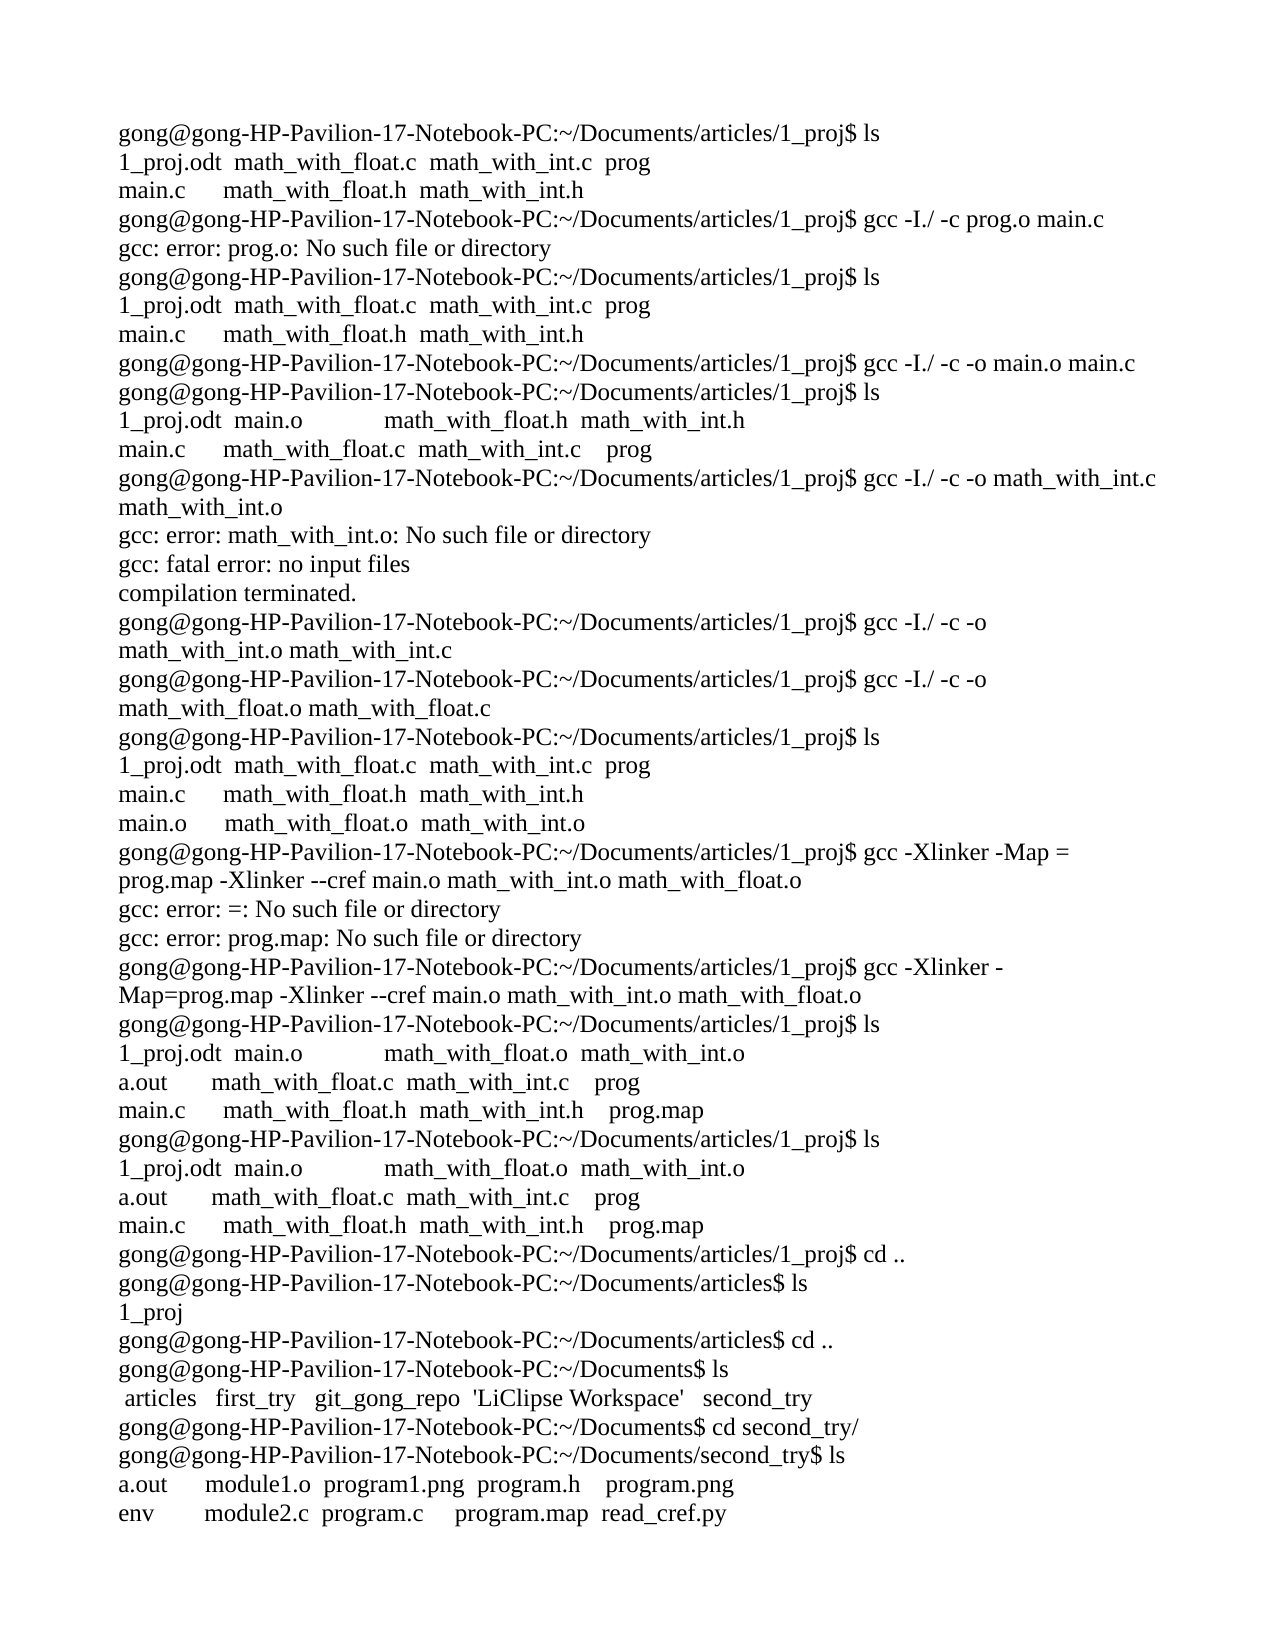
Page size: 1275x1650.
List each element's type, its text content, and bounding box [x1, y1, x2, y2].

text gong@gong-HP-Pavilion-17-Notebook-PC:~/Documents/articles/1_proj$ gcc -I./ -c -o main.o main.c [118, 348, 1157, 377]
text gong@gong-HP-Pavilion-17-Notebook-PC:~/Documents/articles/1_proj$ gcc -I./ -c -o math_with_int.o math_with_int.c [118, 607, 1157, 664]
text 1_proj [118, 1297, 1157, 1326]
text gong@gong-HP-Pavilion-17-Notebook-PC:~/Documents/articles/1_proj$ gcc -Xlinker -Map=prog.map -Xlinker --cref main.o math_with_int.o math_with_float.o [118, 952, 1157, 1009]
text 1_proj.odt main.o math_with_float.o math_with_int.o [118, 1038, 1157, 1067]
text main.c math_with_float.h math_with_int.h [118, 176, 1157, 204]
text gcc: error: math_with_int.o: No such file or directory [118, 521, 1157, 549]
text gong@gong-HP-Pavilion-17-Notebook-PC:~/Documents$ cd second_try/ [118, 1412, 1157, 1441]
text 1_proj.odt math_with_float.c math_with_int.c prog [118, 147, 1157, 176]
text articles first_try git_gong_repo 'LiClipse Workspace' second_try [118, 1383, 1157, 1412]
text gong@gong-HP-Pavilion-17-Notebook-PC:~/Documents/articles/1_proj$ ls [118, 1009, 1157, 1038]
text 1_proj.odt math_with_float.c math_with_int.c prog [118, 291, 1157, 319]
text main.c math_with_float.h math_with_int.h [118, 779, 1157, 808]
text gong@gong-HP-Pavilion-17-Notebook-PC:~/Documents/articles$ cd .. [118, 1326, 1157, 1354]
text env module2.c program.c program.map read_cref.py [118, 1498, 1157, 1527]
text gong@gong-HP-Pavilion-17-Notebook-PC:~/Documents/articles/1_proj$ gcc -I./ -c -o math_with_float.o math_with_float.c [118, 664, 1157, 722]
text gong@gong-HP-Pavilion-17-Notebook-PC:~/Documents/articles/1_proj$ ls [118, 377, 1157, 406]
text gong@gong-HP-Pavilion-17-Notebook-PC:~/Documents/articles/1_proj$ ls [118, 262, 1157, 291]
text gcc: error: prog.o: No such file or directory [118, 233, 1157, 262]
text main.c math_with_float.h math_with_int.h [118, 319, 1157, 348]
text gong@gong-HP-Pavilion-17-Notebook-PC:~/Documents/second_try$ ls [118, 1441, 1157, 1469]
text gong@gong-HP-Pavilion-17-Notebook-PC:~/Documents/articles/1_proj$ gcc -Xlinker -Map = prog.map -Xlinker --cref main.o math_with_int.o math_with_float.o [118, 837, 1157, 894]
text main.o math_with_float.o math_with_int.o [118, 808, 1157, 837]
text gong@gong-HP-Pavilion-17-Notebook-PC:~/Documents/articles/1_proj$ gcc -I./ -c prog.o main.c [118, 204, 1157, 233]
text a.out math_with_float.c math_with_int.c prog [118, 1067, 1157, 1096]
text gong@gong-HP-Pavilion-17-Notebook-PC:~/Documents/articles/1_proj$ ls [118, 1124, 1157, 1153]
text gcc: fatal error: no input files [118, 549, 1157, 578]
text a.out math_with_float.c math_with_int.c prog [118, 1182, 1157, 1211]
text gong@gong-HP-Pavilion-17-Notebook-PC:~/Documents/articles/1_proj$ ls [118, 118, 1157, 147]
text main.c math_with_float.h math_with_int.h prog.map [118, 1211, 1157, 1239]
text gcc: error: prog.map: No such file or directory [118, 923, 1157, 952]
text gong@gong-HP-Pavilion-17-Notebook-PC:~/Documents/articles/1_proj$ gcc -I./ -c -o math_with_int.c math_with_int.o [118, 463, 1157, 521]
text 1_proj.odt main.o math_with_float.h math_with_int.h [118, 406, 1157, 434]
text main.c math_with_float.c math_with_int.c prog [118, 434, 1157, 463]
text 1_proj.odt main.o math_with_float.o math_with_int.o [118, 1153, 1157, 1182]
text compilation terminated. [118, 578, 1157, 607]
text a.out module1.o program1.png program.h program.png [118, 1469, 1157, 1498]
text gong@gong-HP-Pavilion-17-Notebook-PC:~/Documents/articles$ ls [118, 1268, 1157, 1297]
text 1_proj.odt math_with_float.c math_with_int.c prog [118, 751, 1157, 779]
text gcc: error: =: No such file or directory [118, 894, 1157, 923]
text gong@gong-HP-Pavilion-17-Notebook-PC:~/Documents$ ls [118, 1354, 1157, 1383]
text gong@gong-HP-Pavilion-17-Notebook-PC:~/Documents/articles/1_proj$ cd .. [118, 1239, 1157, 1268]
text gong@gong-HP-Pavilion-17-Notebook-PC:~/Documents/articles/1_proj$ ls [118, 722, 1157, 751]
text main.c math_with_float.h math_with_int.h prog.map [118, 1096, 1157, 1124]
